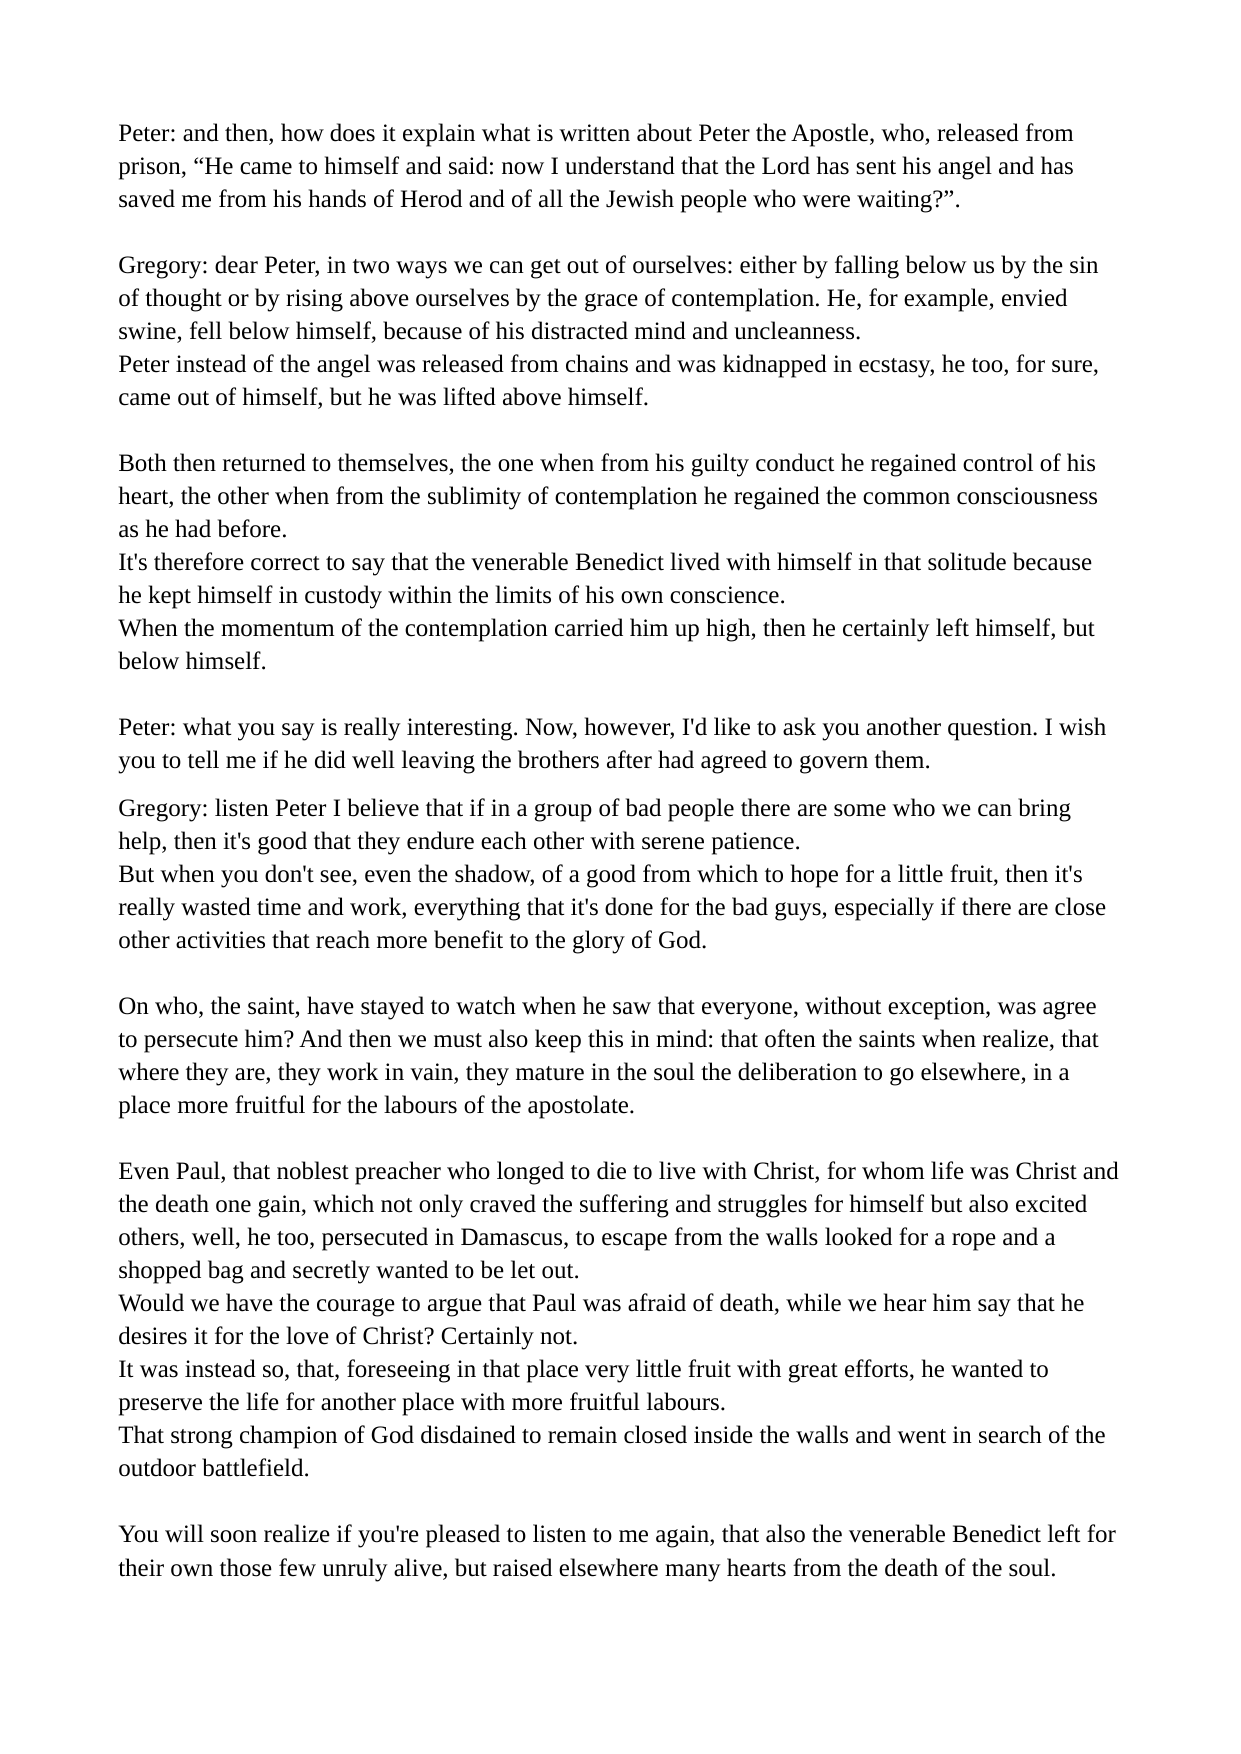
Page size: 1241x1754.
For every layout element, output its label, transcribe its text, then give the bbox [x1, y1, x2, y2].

text Gregory: listen Peter I believe that if in a group of bad people there are some who we can bring help, then it's good that they endure each other with serene patience. But when you don't see, even the shadow, of a good from which to hope for a little fruit, then it's really wasted time and work, everything that it's done for the bad guys, especially if there are close other activities that reach more benefit to the glory of God. On who, the saint, have stayed to watch when he saw that everyone, without exception, was agree to persecute him? And then we must also keep this in mind: that often the saints when realize, that where they are, they work in vain, they mature in the soul the deliberation to go elsewhere, in a place more fruitful for the labours of the apostolate. Even Paul, that noblest preacher who longed to die to live with Christ, for whom life was Christ and the death one gain, which not only craved the suffering and struggles for himself but also excited others, well, he too, persecuted in Damascus, to escape from the walls looked for a rope and a shopped bag and secretly wanted to be let out. Would we have the courage to argue that Paul was afraid of death, while we hear him say that he desires it for the love of Christ? Certainly not. It was instead so, that, foreseeing in that place very little fruit with great efforts, he wanted to preserve the life for another place with more fruitful labours. That strong champion of God disdained to remain closed inside the walls and went in search of the outdoor battlefield. You will soon realize if you're pleased to listen to me again, that also the venerable Benedict left for their own those few unruly alive, but raised elsewhere many hearts from the death of the soul. [118, 793, 1122, 1614]
text Peter: and then, how does it explain what is written about Peter the Apostle, who, released from prison, “He came to himself and said: now I understand that the Lord has sent his angel and has saved me from his hands of Herod and of all the Jewish people who were waiting?”. Gregory: dear Peter, in two ways we can get out of ourselves: either by falling below us by the sin of thought or by rising above ourselves by the grace of contemplation. He, for example, envied swine, fell below himself, because of his distracted mind and uncleanness. Peter instead of the angel was released from chains and was kidnapped in ecstasy, he too, for sure, came out of himself, but he was lifted above himself. Both then returned to themselves, the one when from his guilty conduct he regained control of his heart, the other when from the sublimity of contemplation he regained the common consciousness as he had before. It's therefore correct to say that the venerable Benedict lived with himself in that solitude because he kept himself in custody within the limits of his own conscience. When the momentum of the contemplation carried him up high, then he certainly left himself, but below himself. Peter: what you say is really interesting. Now, however, I'd like to ask you another question. I wish you to tell me if he did well leaving the brothers after had agreed to govern them. [118, 118, 1122, 774]
